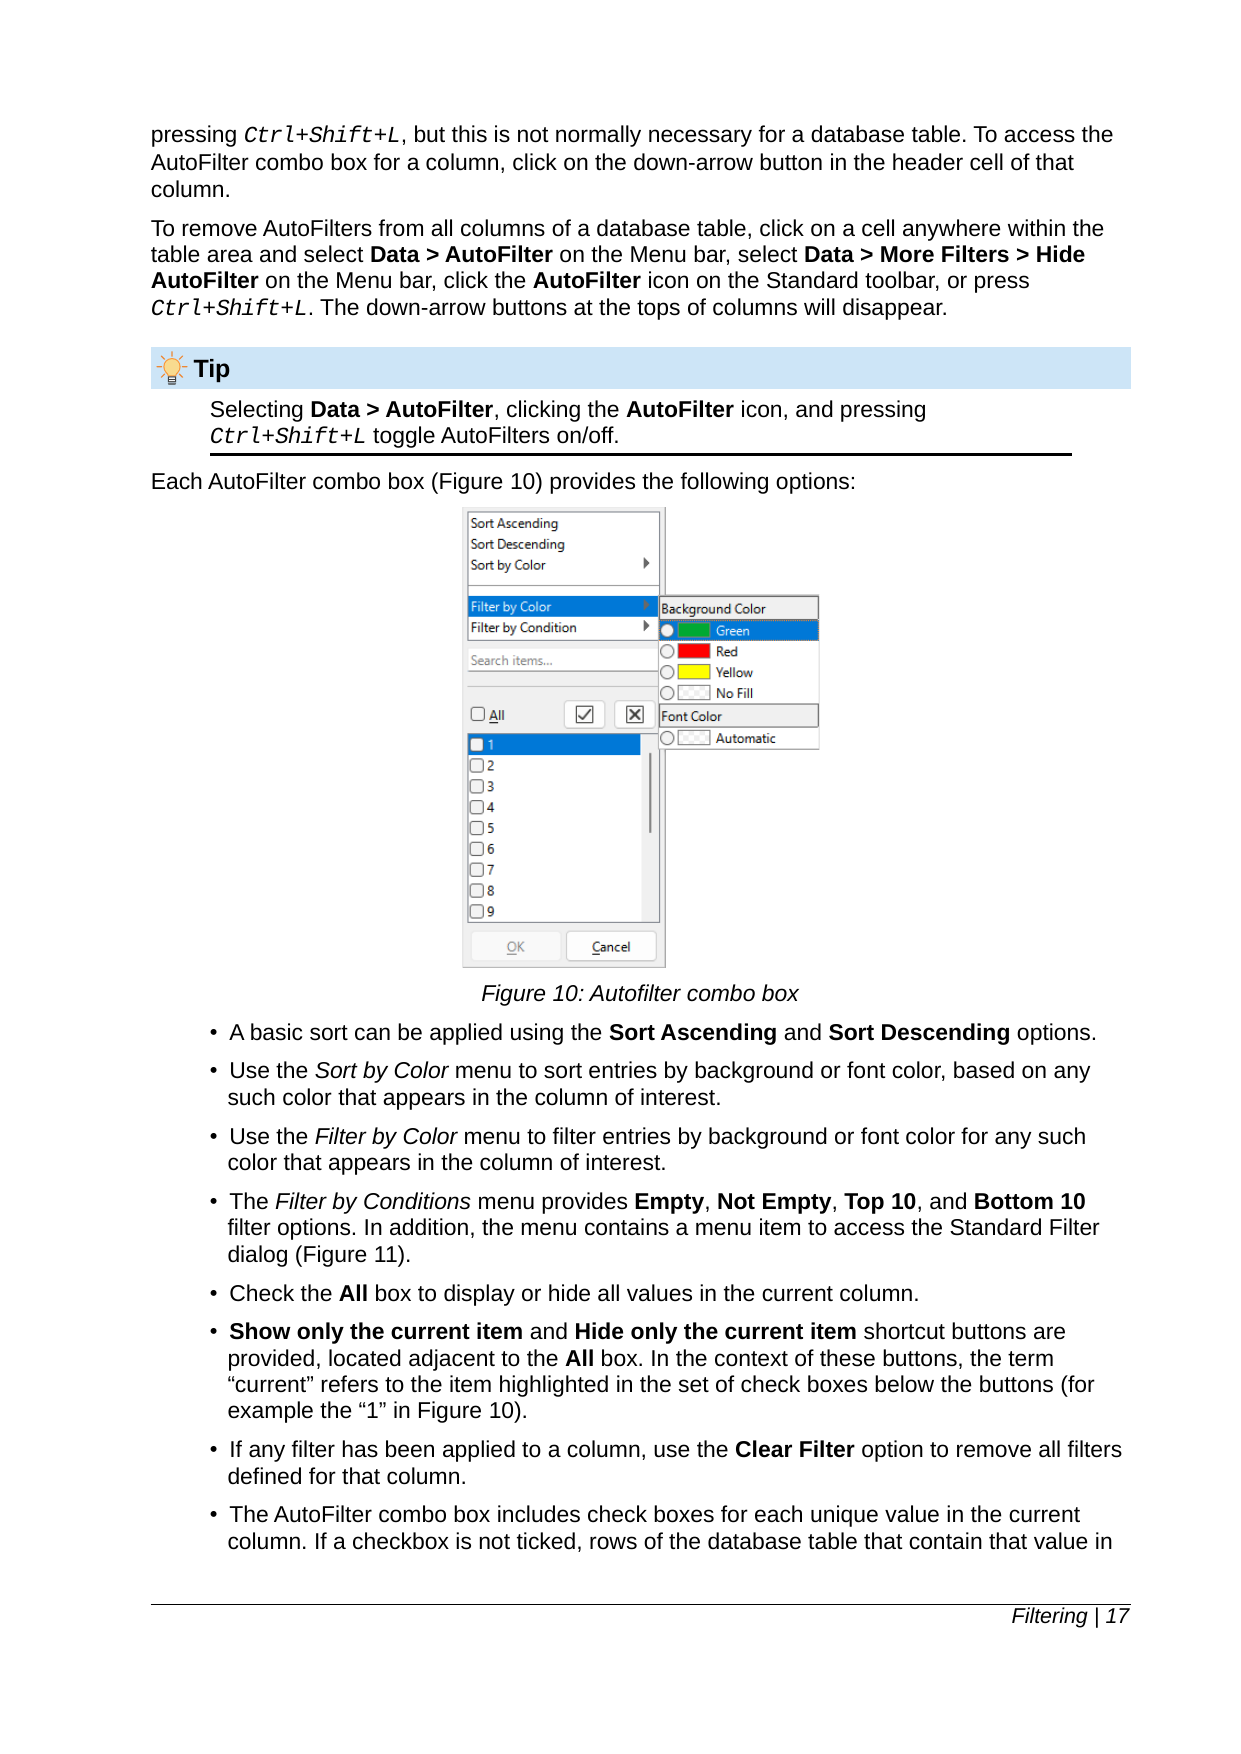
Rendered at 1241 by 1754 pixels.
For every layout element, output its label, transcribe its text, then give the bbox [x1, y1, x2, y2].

list Show only the current item and Hide only the current item shortcut buttons are provided, located adjacent to the All box. In the context of these buttons, the term “current” refers to the item highlighted in the set of check boxes below the buttons (for example the “1” in Figure 10). [209, 1318, 1131, 1424]
subtitle Tip [193, 347, 1131, 389]
list A basic sort can be applied using the Sort Ascending and Sort Descending options. [209, 1019, 1131, 1045]
list Use the Sort by Color menu to sort entries by background or font color, based on any such color that appears in the column of interest. [209, 1057, 1131, 1110]
list The Filter by Conditions menu provides Empty, Not Empty, Top 10, and Bottom 10 filter options. In addition, the menu contains a menu item to access the Standard Filter dialog (Figure 11). [209, 1188, 1131, 1267]
text pressing Ctrl+Shift+L, but this is not normally necessary for a database table. To access the AutoFilter combo box for a column, click on the down-arrow button in the header cell of that column. [151, 121, 1131, 202]
picture [462, 507, 820, 968]
list Check the All box to display or hide all values in the current column. [209, 1279, 1131, 1306]
list Use the Filter by Color menu to filter entries by background or font color for any such color that appears in the column of interest. [209, 1123, 1131, 1175]
text Figure 10: Autofilter combo box [462, 980, 819, 1006]
list The AutoFilter combo box includes check boxes for each unique value in the current column. If a checkbox is not ticked, rows of the database table that contain that value in [209, 1501, 1131, 1554]
text Selecting Data > AutoFilter, clicking the AutoFilter icon, and pressing Ctrl+Shift+L toggle AutoFilters on/off. [209, 396, 1072, 456]
list Each AutoFilter combo box (Figure 10) provides the following options: [151, 468, 1131, 494]
text To remove AutoFilters from all columns of a database table, click on a cell anywhere within the table area and select Data > AutoFilter on the Menu bar, select Data > More Filters > Hide AutoFilter on the Menu bar, click the AutoFilter icon on the Standard toolbar, or press Ctrl+Shift+L. The down-arrow buttons at the tops of columns will disappear. [151, 214, 1131, 322]
list If any filter has been applied to a column, use the Clear Filter option to remove all filters defined for that column. [209, 1436, 1131, 1489]
